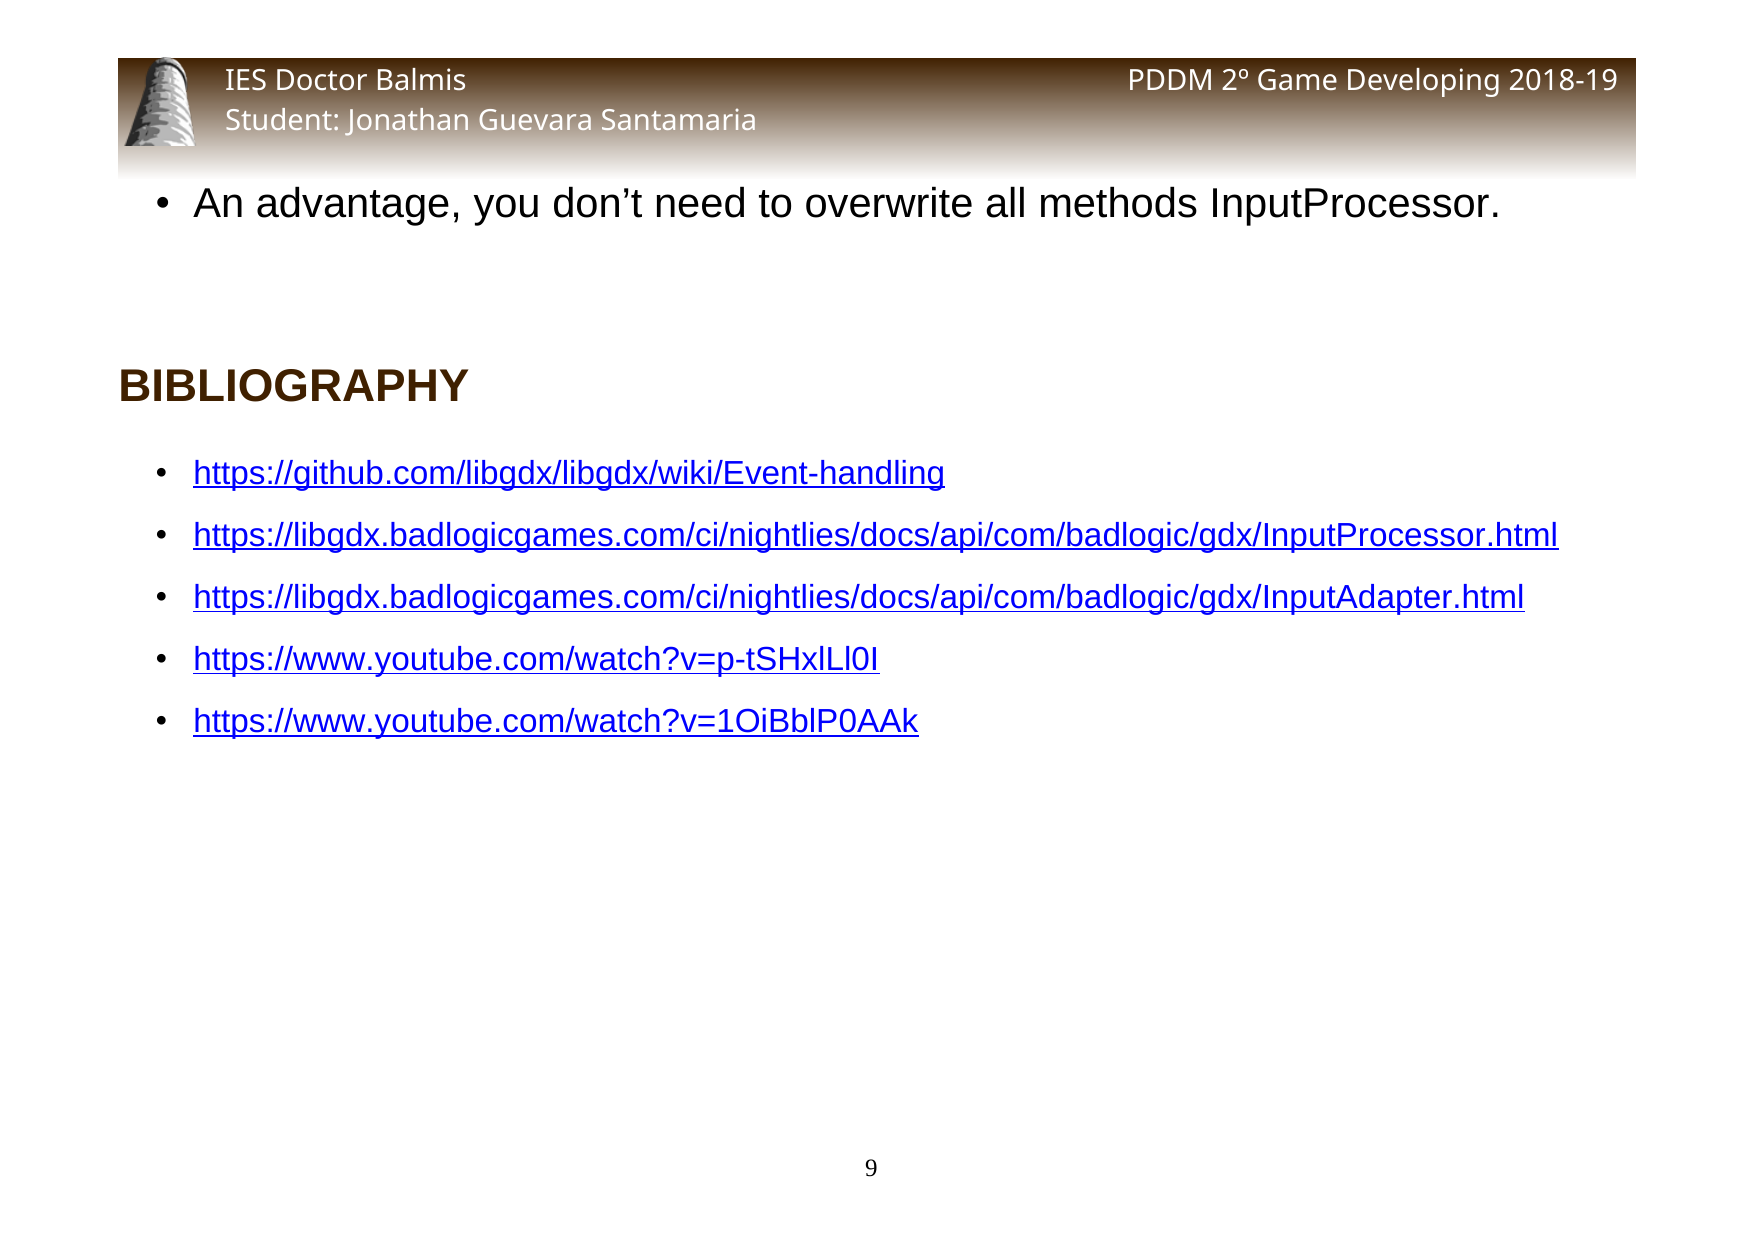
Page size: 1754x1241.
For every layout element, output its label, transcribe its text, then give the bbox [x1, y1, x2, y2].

list https://libgdx.badlogicgames.com/ci/nightlies/docs/api/com/badlogic/gdx/InputAdapter.html [156, 577, 1636, 616]
list https://libgdx.badlogicgames.com/ci/nightlies/docs/api/com/badlogic/gdx/InputProcessor.html [156, 515, 1636, 553]
list https://www.youtube.com/watch?v=1OiBblP0AAk [156, 701, 1636, 740]
picture [121, 57, 202, 146]
list https://github.com/libgdx/libgdx/wiki/Event-handling [156, 453, 1636, 491]
list An advantage, you don’t need to overwrite all methods InputProcessor. [156, 178, 1636, 226]
list https://www.youtube.com/watch?v=p-tSHxlLl0I [156, 639, 1636, 678]
subtitle bibliography [118, 359, 1636, 412]
